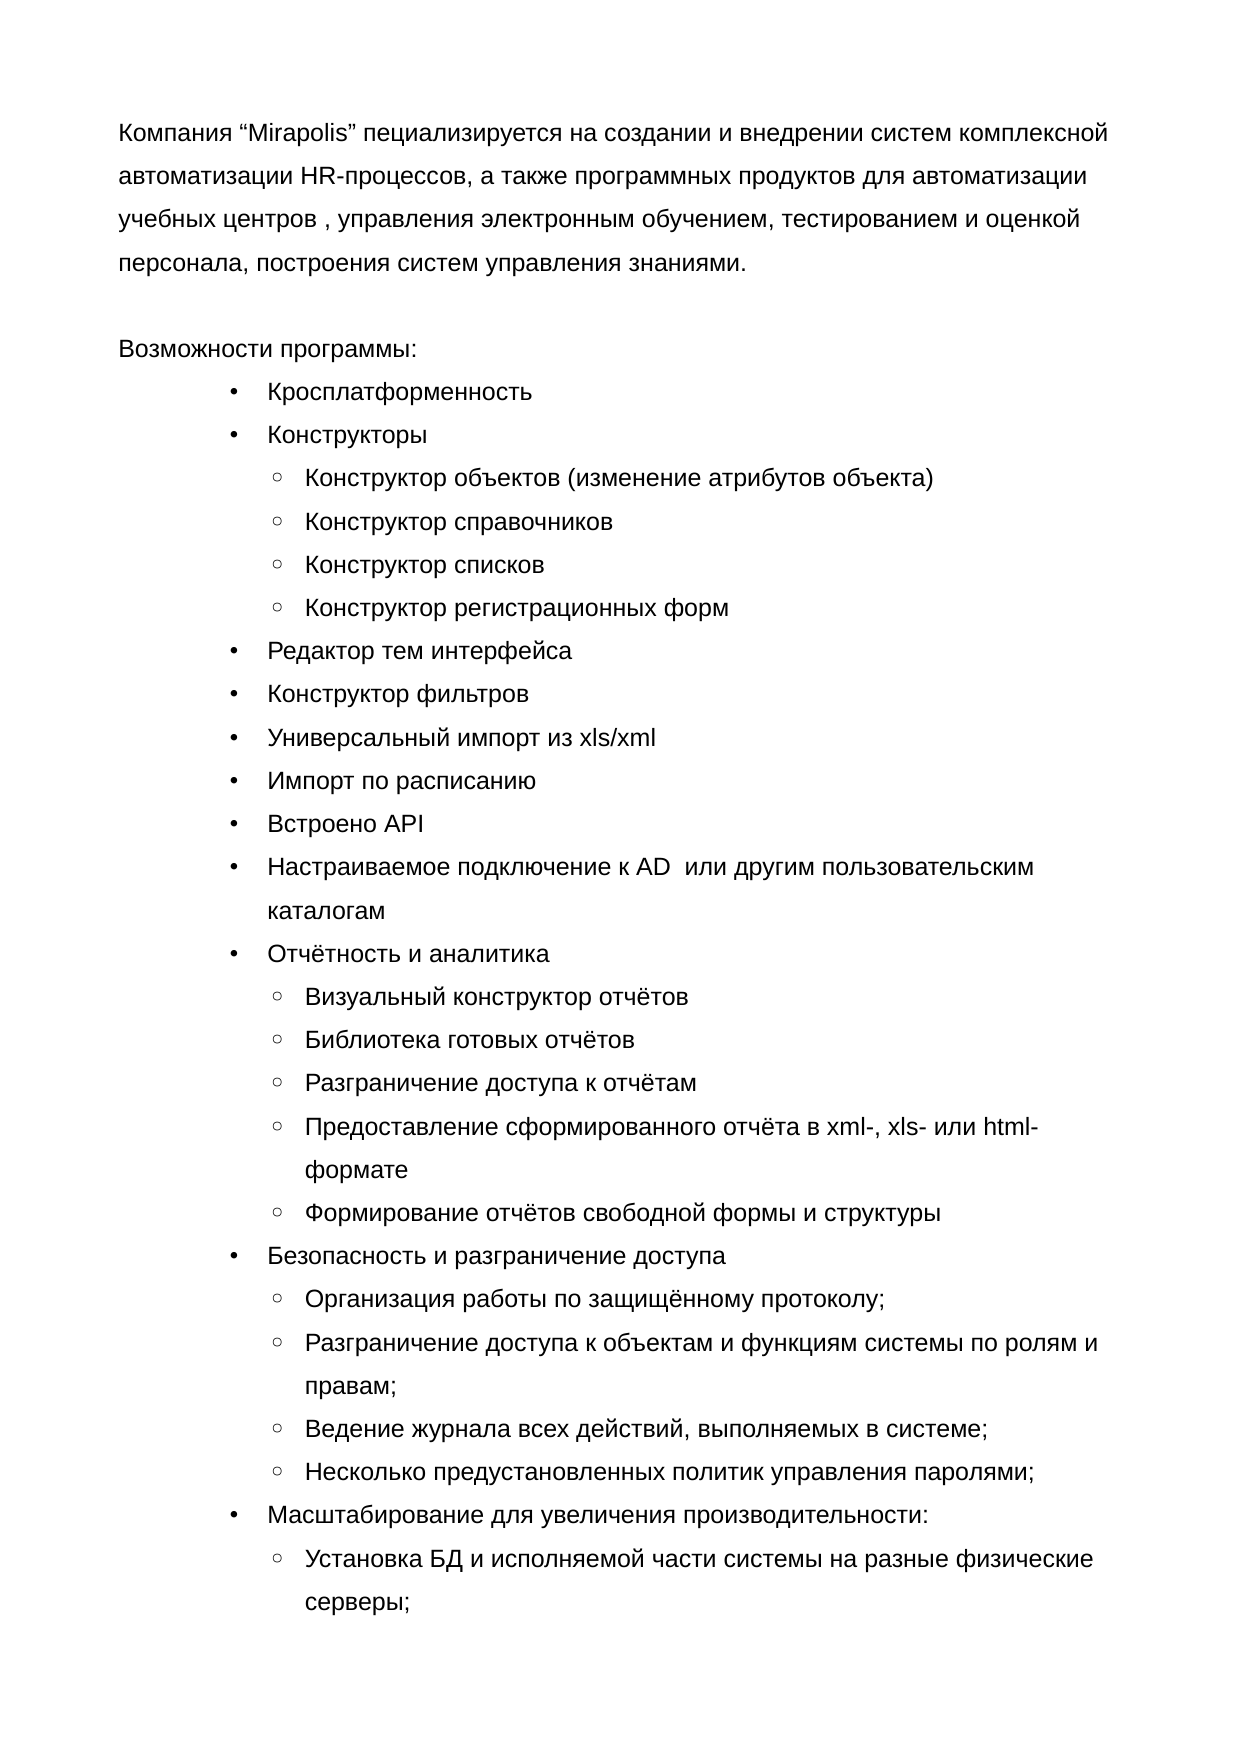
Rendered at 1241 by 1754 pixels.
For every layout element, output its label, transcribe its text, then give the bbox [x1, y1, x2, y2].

list Предоставление сформированного отчёта в xml-, xls- или html-формате [267, 1112, 1122, 1184]
list Масштабирование для увеличения производительности: [229, 1501, 1122, 1529]
list Организация работы по защищённому протоколу; [267, 1284, 1122, 1313]
list Кросплатформенность [229, 377, 1122, 406]
list Отчётность и аналитика [229, 939, 1122, 968]
list Универсальный импорт из xls/xml [229, 723, 1122, 752]
list Формирование отчётов свободной формы и структуры [267, 1198, 1122, 1227]
text Возможности программы: [118, 334, 1122, 362]
list Встроено API [229, 809, 1122, 838]
list Конструкторы [229, 420, 1122, 449]
list Импорт по расписанию [229, 766, 1122, 795]
list Конструктор объектов (изменение атрибутов объекта) [267, 463, 1122, 492]
list Конструктор регистрационных форм [267, 593, 1122, 622]
list Разграничение доступа к отчётам [267, 1068, 1122, 1097]
list Конструктор списков [267, 550, 1122, 579]
text Компания “Mirapolis” пециализируется на создании и внедрении систем комплексной автоматизации HR-процессов, а также программных продуктов для автоматизации учебных центров , управления электронным обучением, тестированием и оценкой персонала, построения систем управления знаниями. [118, 118, 1122, 276]
list Безопасность и разграничение доступа [229, 1241, 1122, 1270]
list Разграничение доступа к объектам и функциям системы по ролям и правам; [267, 1328, 1122, 1400]
list Ведение журнала всех действий, выполняемых в системе; [267, 1414, 1122, 1443]
list Установка БД и исполняемой части системы на разные физические серверы; [267, 1544, 1122, 1616]
list Конструктор фильтров [229, 679, 1122, 708]
list Редактор тем интерфейса [229, 636, 1122, 665]
list Визуальный конструктор отчётов [267, 982, 1122, 1011]
list Несколько предустановленных политик управления паролями; [267, 1457, 1122, 1486]
list Библиотека готовых отчётов [267, 1025, 1122, 1054]
list Настраиваемое подключение к AD или другим пользовательским каталогам [229, 852, 1122, 924]
list Конструктор справочников [267, 507, 1122, 535]
